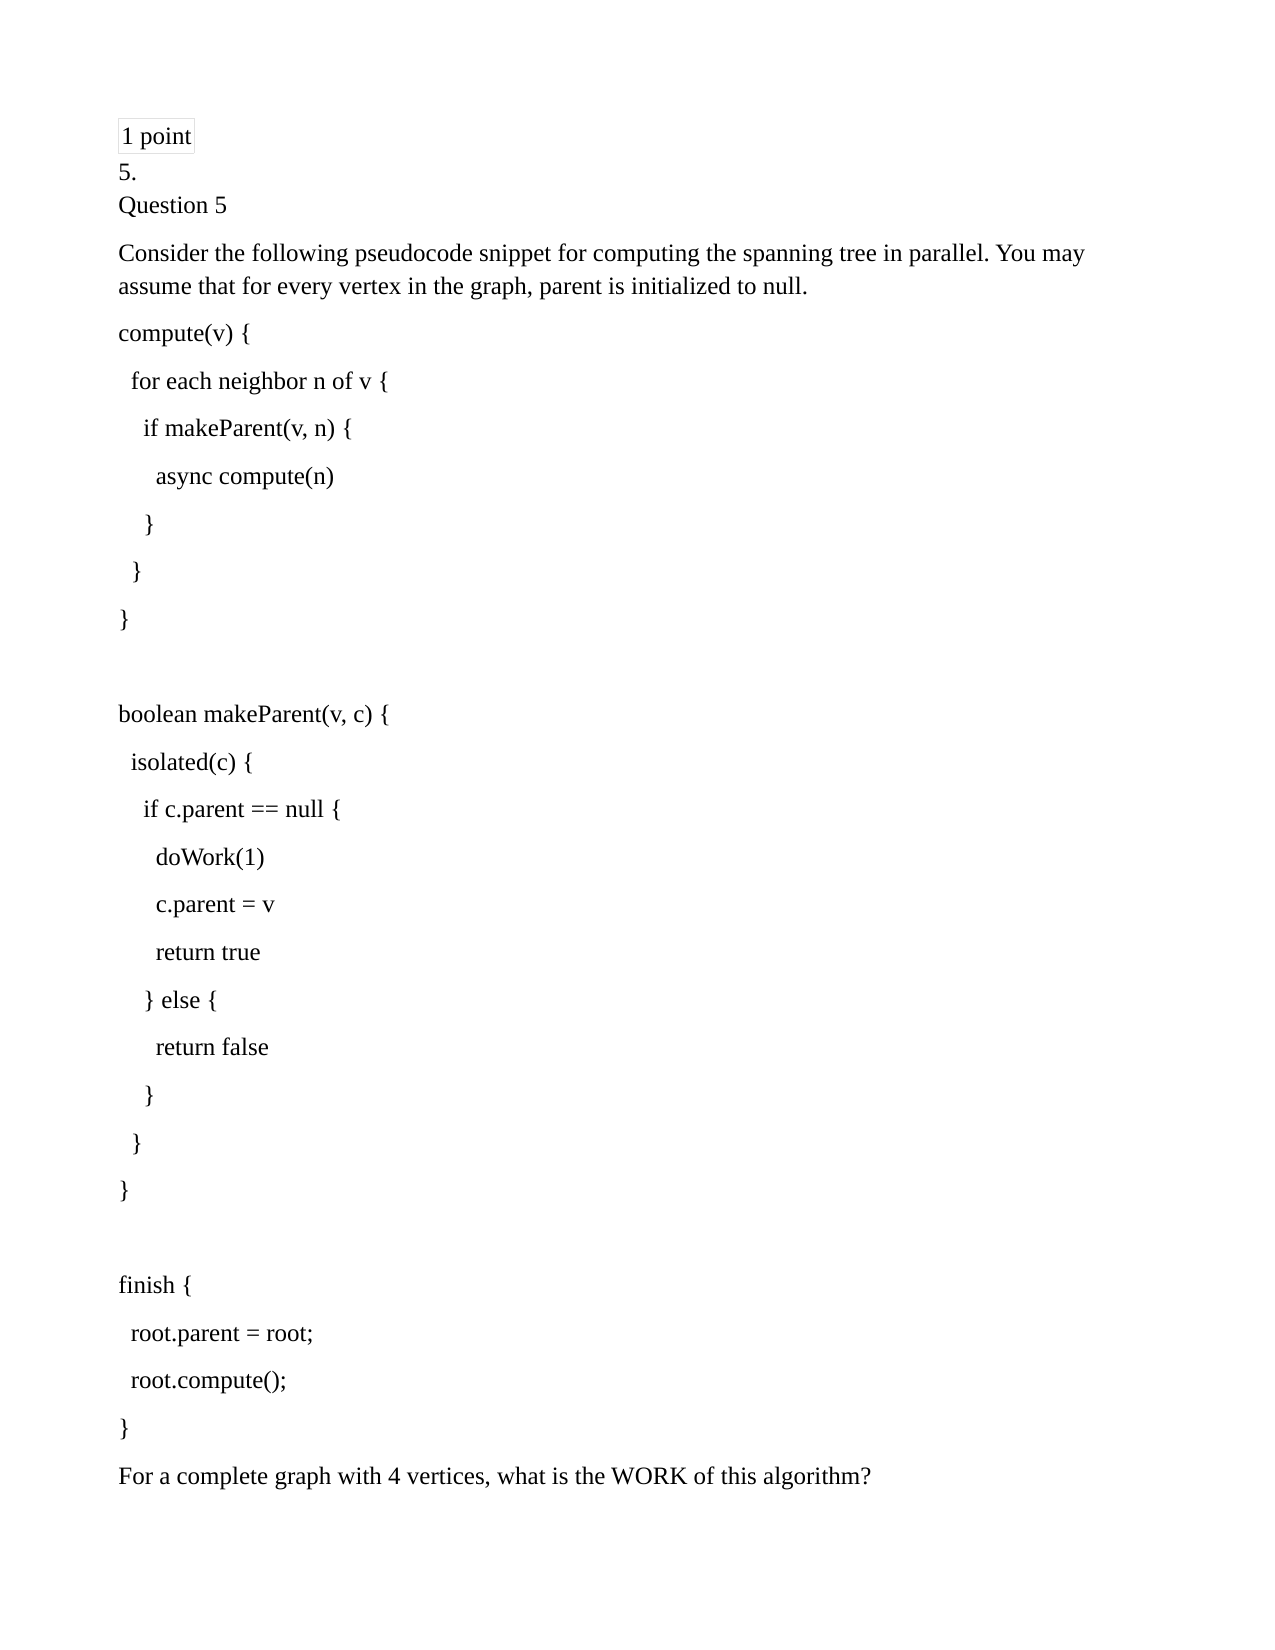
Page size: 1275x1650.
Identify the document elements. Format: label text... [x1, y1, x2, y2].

text return false [118, 1032, 1157, 1061]
text root.compute(); [118, 1366, 1157, 1394]
text } [118, 1080, 1157, 1109]
text Consider the following pseudocode snippet for computing the spanning tree in parallel. You may assume that for every vertex in the graph, parent is initialized to null. [118, 238, 1157, 299]
text } [118, 1175, 1157, 1204]
text } else { [118, 985, 1157, 1013]
text boolean makeParent(v, c) { [118, 699, 1157, 728]
text if makeParent(v, n) { [118, 413, 1157, 442]
text async compute(n) [118, 461, 1157, 490]
text Question 5 [118, 190, 1157, 219]
text } [118, 1413, 1157, 1442]
text doWork(1) [118, 842, 1157, 871]
text } [118, 604, 1157, 633]
text 1 point [119, 119, 194, 153]
text for each neighbor n of v { [118, 366, 1157, 395]
text } [118, 509, 1157, 537]
text isolated(c) { [118, 747, 1157, 776]
text } [118, 1128, 1157, 1156]
text [195, 118, 1157, 153]
text 5. [118, 157, 1157, 186]
text if c.parent == null { [118, 794, 1157, 823]
text For a complete graph with 4 vertices, what is the WORK of this algorithm? [118, 1461, 1157, 1489]
text return true [118, 937, 1157, 966]
text c.parent = v [118, 889, 1157, 918]
text compute(v) { [118, 318, 1157, 347]
text root.parent = root; [118, 1318, 1157, 1347]
text } [118, 556, 1157, 585]
text finish { [118, 1270, 1157, 1299]
